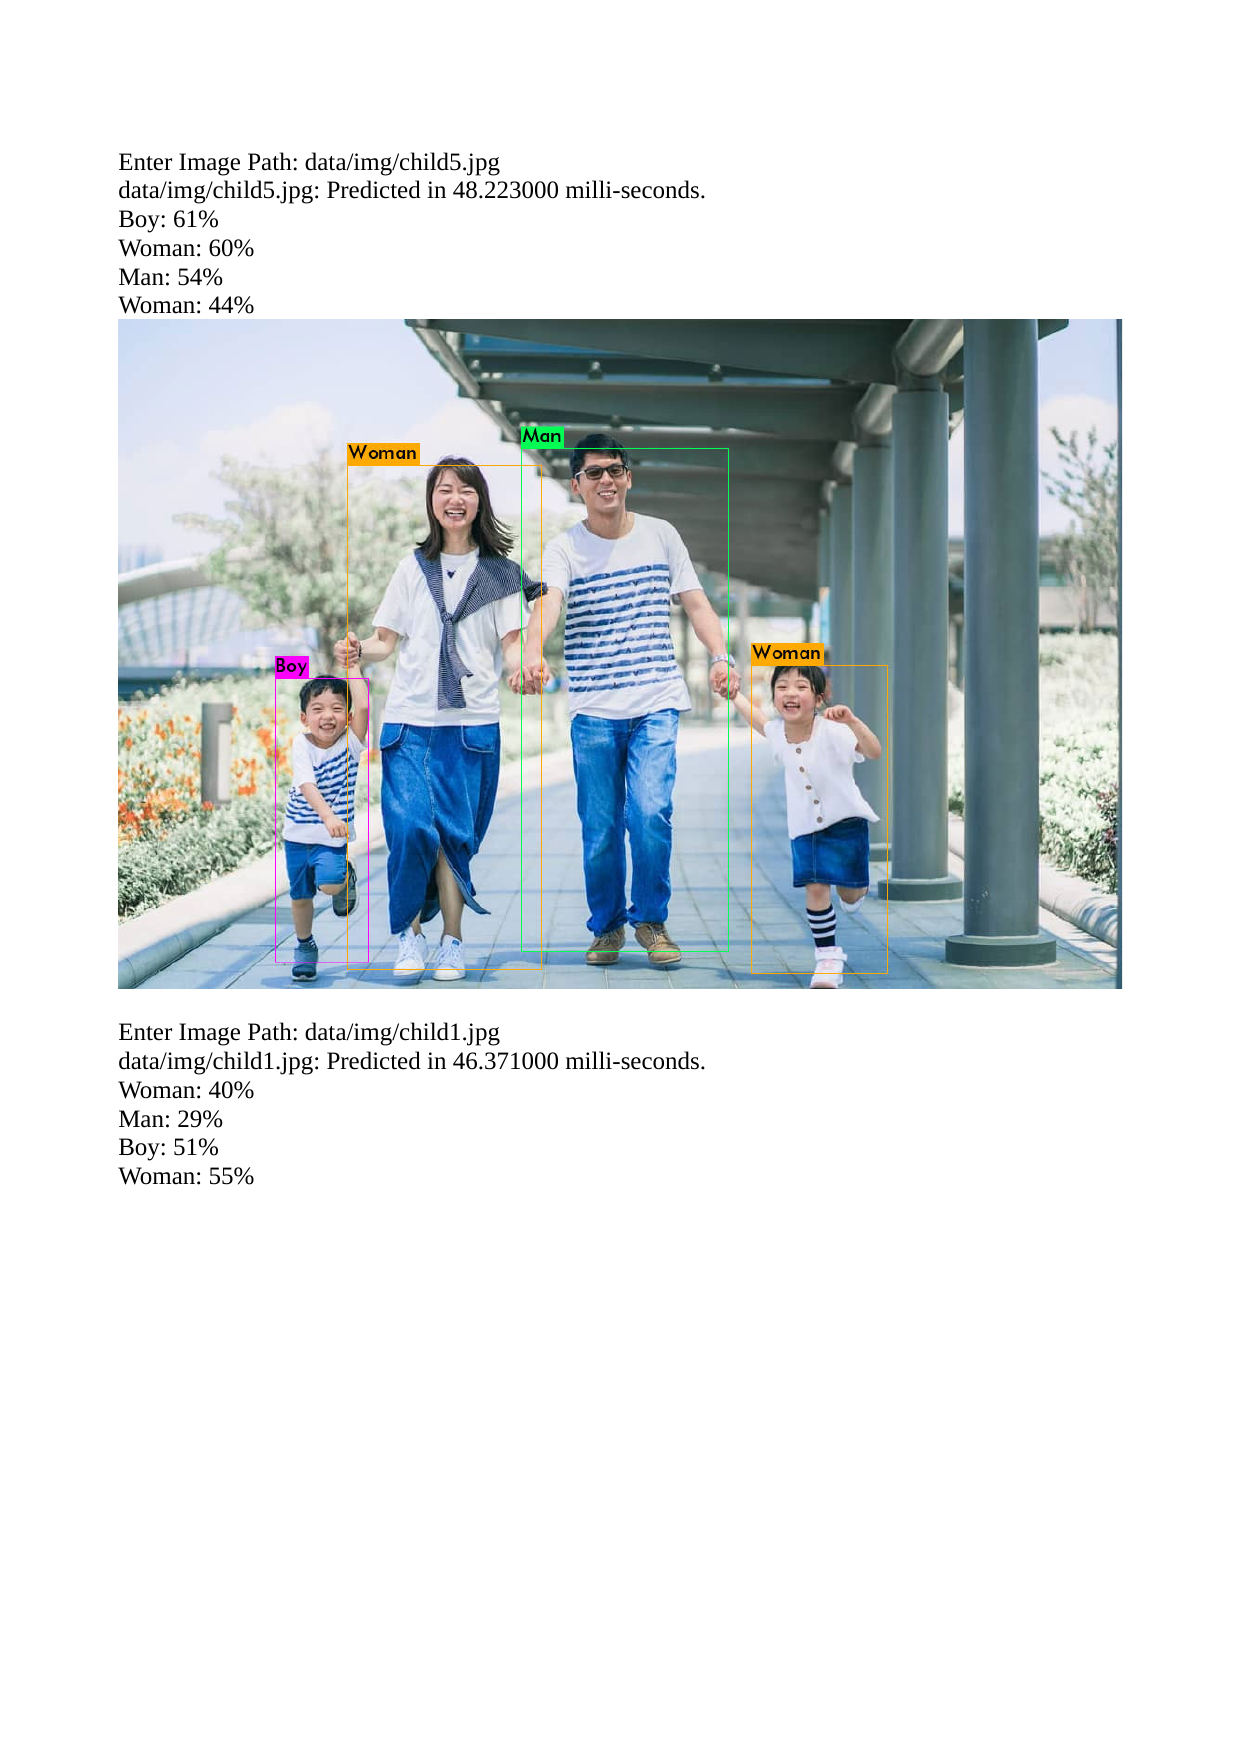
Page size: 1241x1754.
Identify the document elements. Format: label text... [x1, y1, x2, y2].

text Woman: 44% [118, 291, 1122, 319]
text Enter Image Path: data/img/child5.jpg [118, 147, 1122, 176]
text Boy: 51% [118, 1132, 1122, 1161]
text Woman: 40% [118, 1075, 1122, 1104]
text Man: 54% [118, 262, 1122, 291]
picture [118, 319, 1123, 989]
text Woman: 60% [118, 233, 1122, 262]
text Woman: 55% [118, 1161, 1122, 1190]
text Man: 29% [118, 1104, 1122, 1132]
text data/img/child1.jpg: Predicted in 46.371000 milli-seconds. [118, 1046, 1122, 1075]
text Enter Image Path: data/img/child1.jpg [118, 1017, 1122, 1046]
text data/img/child5.jpg: Predicted in 48.223000 milli-seconds. [118, 176, 1122, 204]
text Boy: 61% [118, 204, 1122, 233]
